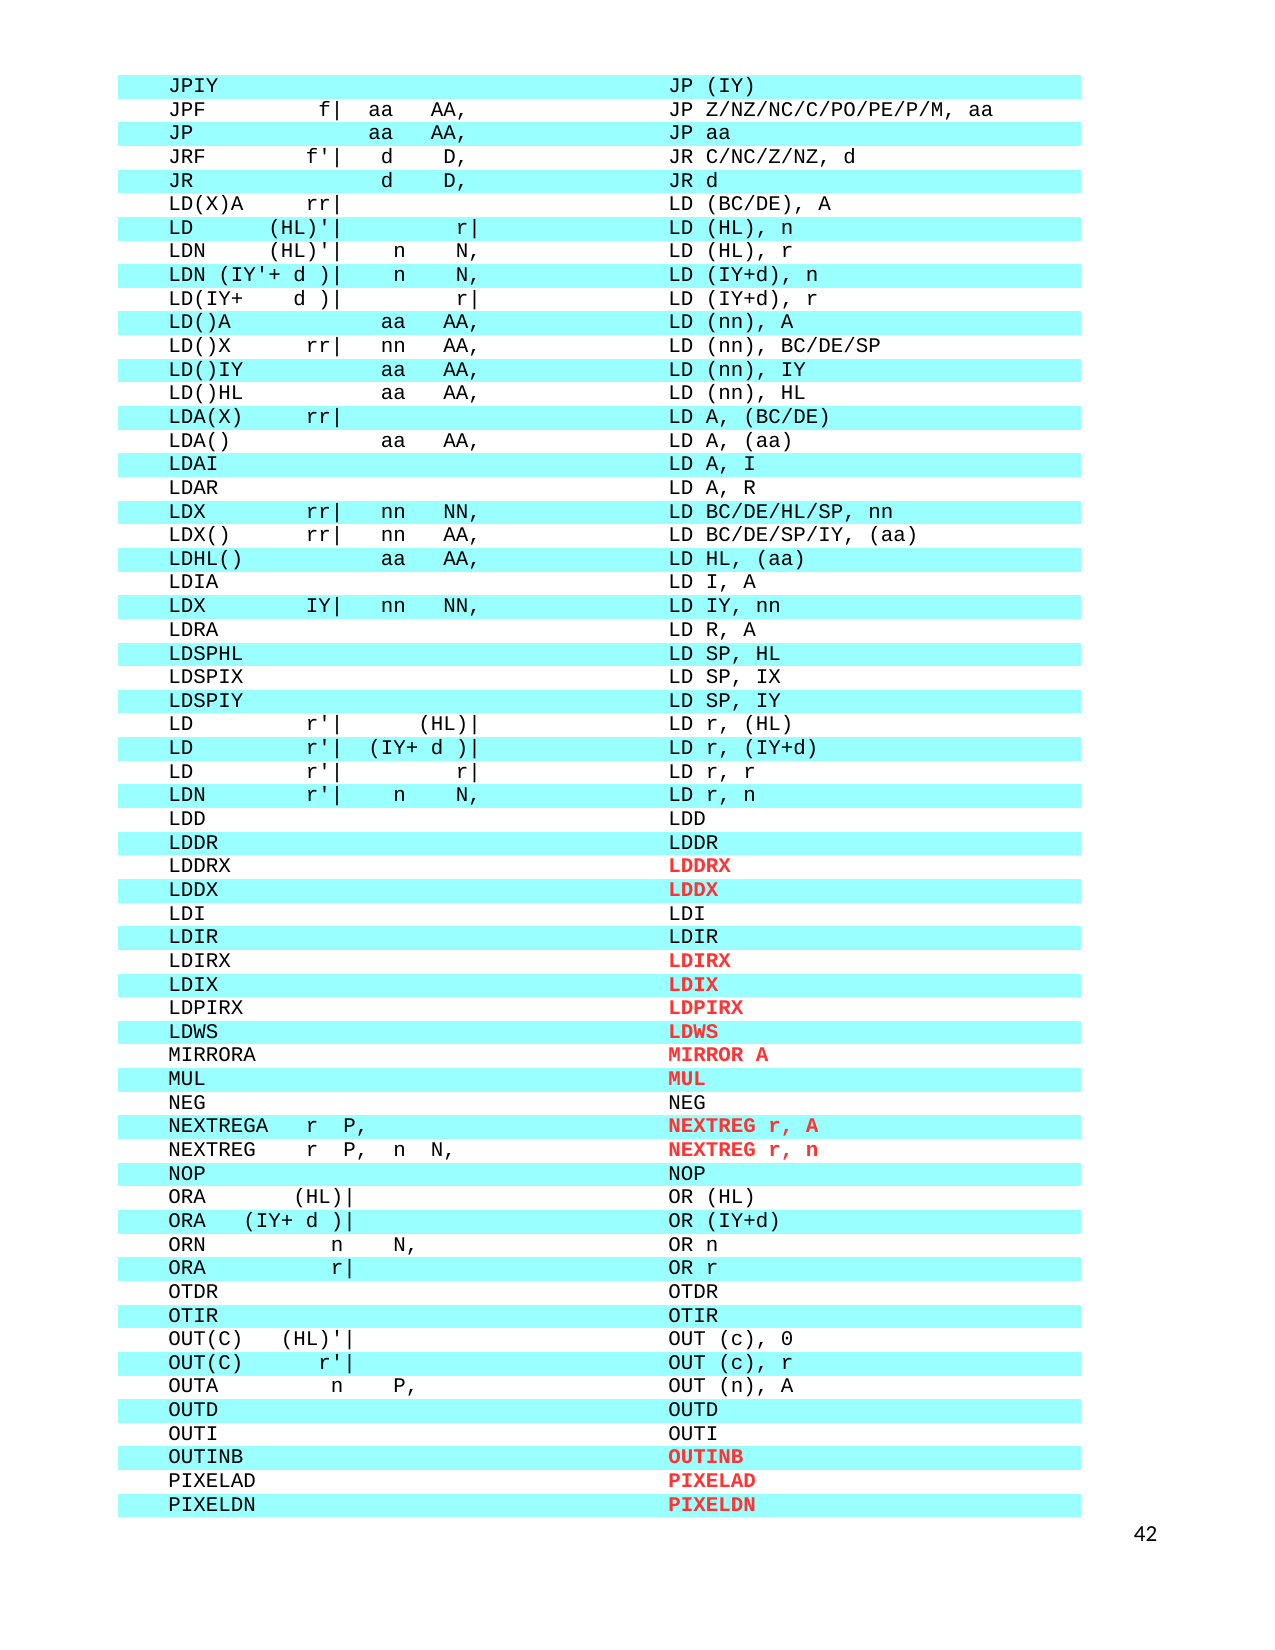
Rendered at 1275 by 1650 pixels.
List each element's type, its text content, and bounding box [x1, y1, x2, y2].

text JPIY JP (IY) JPF f| aa AA, JP Z/NZ/NC/C/PO/PE/P/M, aa JP aa AA, JP aa JRF f'| d D, JR C/NC/Z/NZ, d JR d D, JR d LD(X)A rr| LD (BC/DE), A LD (HL)'| r| LD (HL), n LDN (HL)'| n N, LD (HL), r LDN (IY'+ d )| n N, LD (IY+d), n LD(IY+ d )| r| LD (IY+d), r LD()A aa AA, LD (nn), A LD()X rr| nn AA, LD (nn), BC/DE/SP LD()IY aa AA, LD (nn), IY LD()HL aa AA, LD (nn), HL LDA(X) rr| LD A, (BC/DE) LDA() aa AA, LD A, (aa) LDAI LD A, I LDAR LD A, R LDX rr| nn NN, LD BC/DE/HL/SP, nn LDX() rr| nn AA, LD BC/DE/SP/IY, (aa) LDHL() aa AA, LD HL, (aa) LDIA LD I, A LDX IY| nn NN, LD IY, nn LDRA LD R, A LDSPHL LD SP, HL LDSPIX LD SP, IX LDSPIY LD SP, IY LD r'| (HL)| LD r, (HL) LD r'| (IY+ d )| LD r, (IY+d) LD r'| r| LD r, r LDN r'| n N, LD r, n LDD LDD LDDR LDDR LDDRX LDDRX LDDX LDDX LDI LDI LDIR LDIR LDIRX LDIRX LDIX LDIX LDPIRX LDPIRX LDWS LDWS MIRRORA MIRROR A MUL MUL NEG NEG NEXTREGA r P, NEXTREG r, A NEXTREG r P, n N, NEXTREG r, n NOP NOP ORA (HL)| OR (HL) ORA (IY+ d )| OR (IY+d) ORN n N, OR n ORA r| OR r OTDR OTDR OTIR OTIR OUT(C) (HL)'| OUT (c), 0 OUT(C) r'| OUT (c), r OUTA n P, OUT (n), A OUTD OUTD OUTI OUTI OUTINB OUTINB PIXELAD PIXELAD PIXELDN PIXELDN [118, 75, 1157, 1517]
